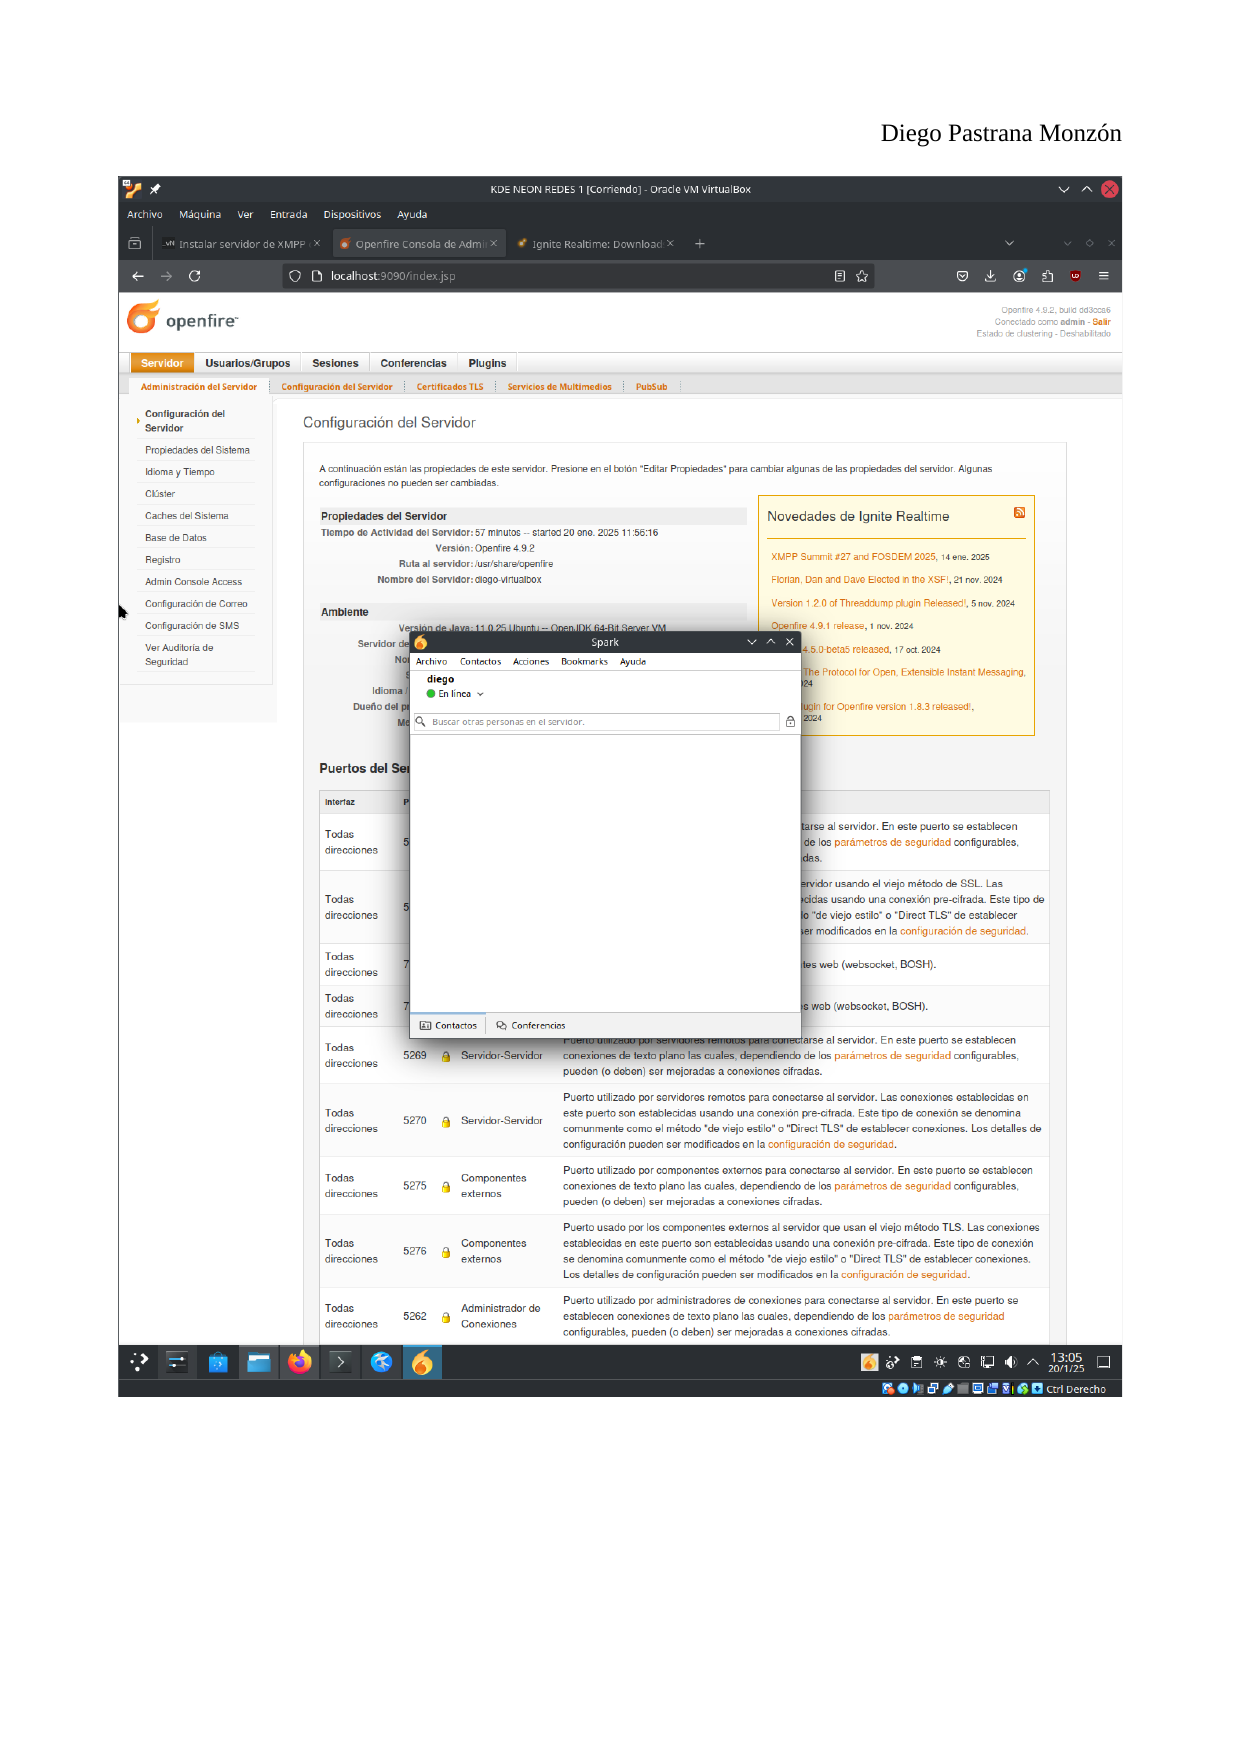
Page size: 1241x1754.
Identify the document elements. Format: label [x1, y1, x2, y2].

picture [118, 176, 1123, 1397]
